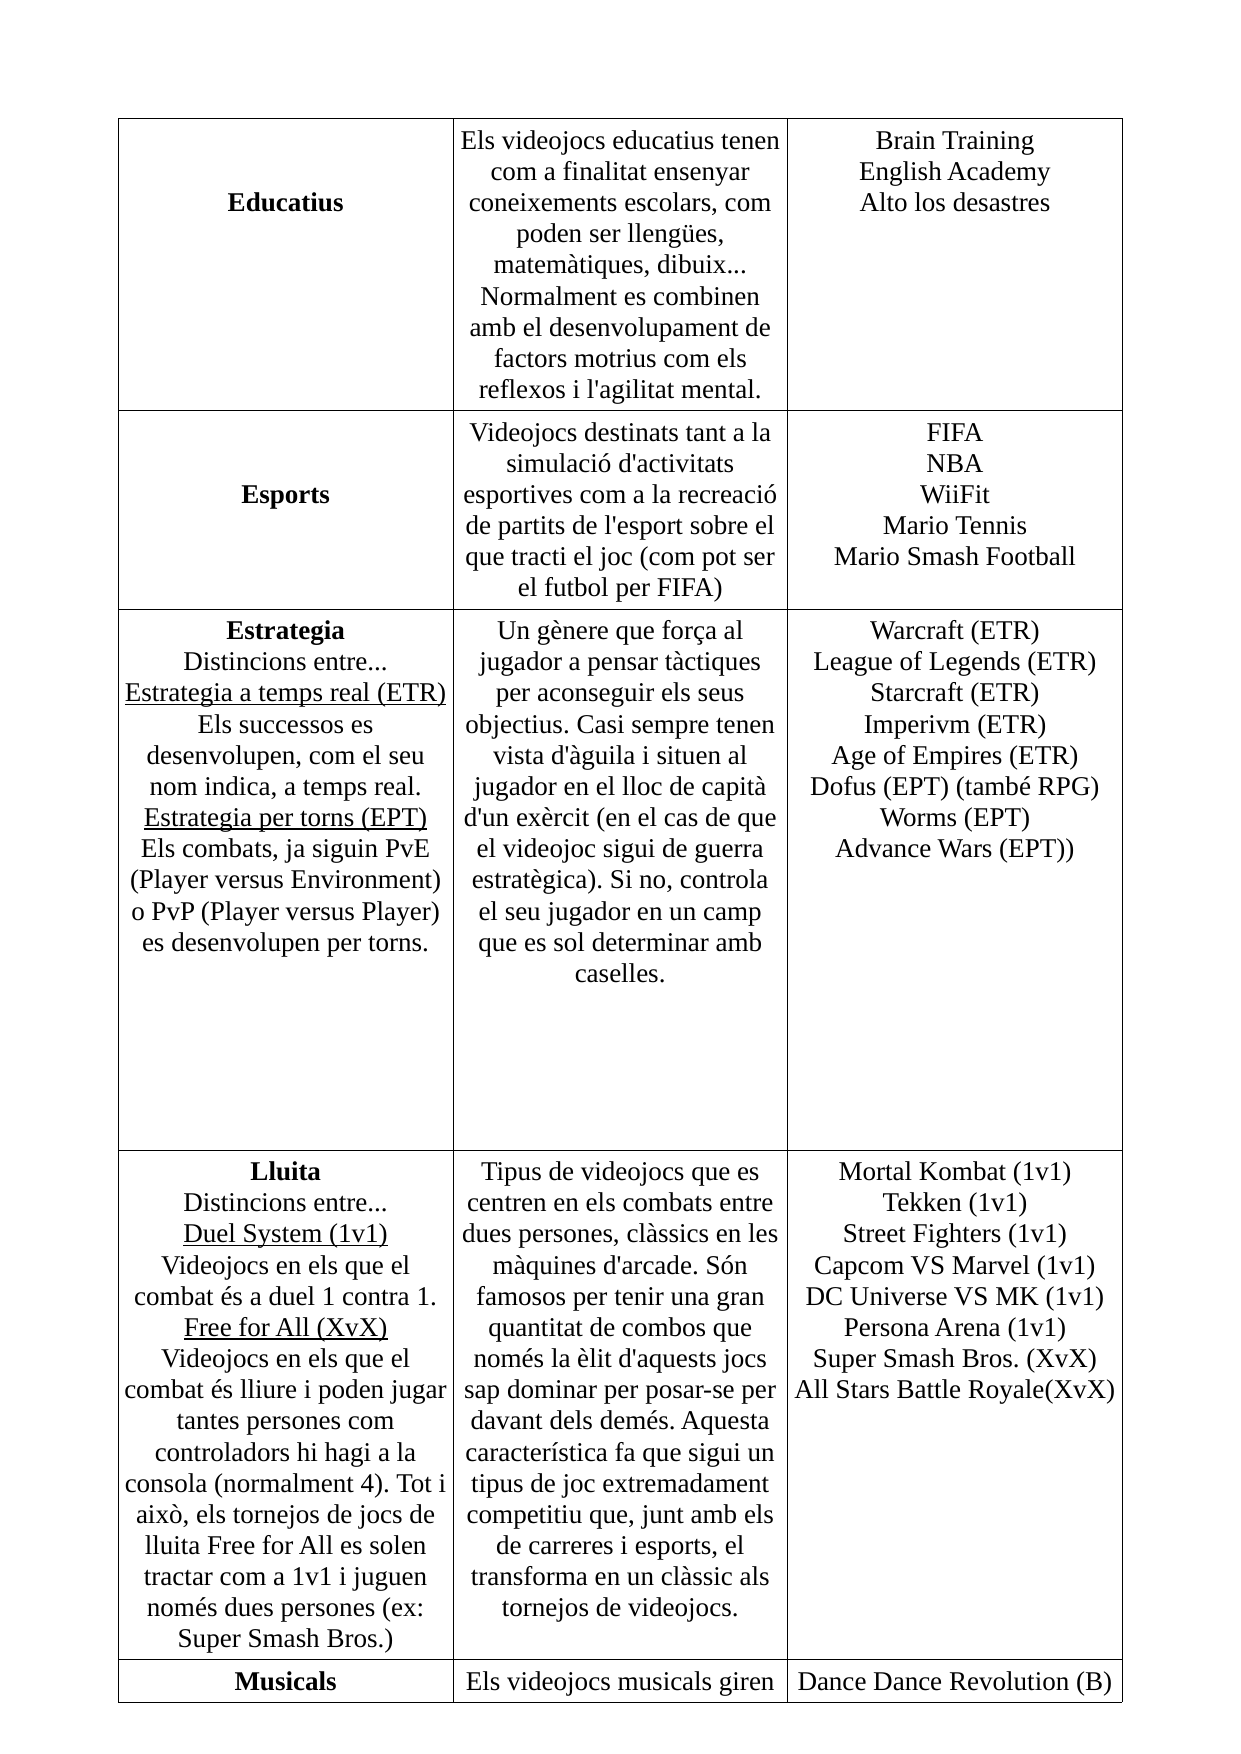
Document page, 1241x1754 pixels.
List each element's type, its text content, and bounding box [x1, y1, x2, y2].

table_cell Dance Dance Revolution (B) [788, 1660, 1122, 1702]
table_cell Lluita Distincions entre... Duel System (1v1) Videojocs en els que el combat és a duel 1 contra 1. Free for All (XvX) Videojocs en els que el combat és lliure i poden jugar tantes persones com controladors hi hagi a la consola (normalment 4). Tot i això, els tornejos de jocs de lluita Free for All es solen tractar com a 1v1 i juguen només dues persones (ex: Super Smash Bros.) [119, 1151, 453, 1659]
table_cell Els videojocs educatius tenen com a finalitat ensenyar coneixements escolars, com poden ser llengües, matemàtiques, dibuix... Normalment es combinen amb el desenvolupament de factors motrius com els reflexos i l'agilitat mental. [454, 119, 787, 410]
table_cell Warcraft (ETR) League of Legends (ETR) Starcraft (ETR) Imperivm (ETR) Age of Empires (ETR) Dofus (EPT) (també RPG) Worms (EPT) Advance Wars (EPT)) [788, 610, 1122, 1149]
table_cell Mortal Kombat (1v1) Tekken (1v1) Street Fighters (1v1) Capcom VS Marvel (1v1) DC Universe VS MK (1v1) Persona Arena (1v1) Super Smash Bros. (XvX) All Stars Battle Royale(XvX) [788, 1151, 1122, 1659]
table_cell Tipus de videojocs que es centren en els combats entre dues persones, clàssics en les màquines d'arcade. Són famosos per tenir una gran quantitat de combos que només la èlit d'aquests jocs sap dominar per posar-se per davant dels demés. Aquesta característica fa que sigui un tipus de joc extremadament competitiu que, junt amb els de carreres i esports, el transforma en un clàssic als tornejos de videojocs. [454, 1151, 787, 1659]
table_cell Estrategia Distincions entre... Estrategia a temps real (ETR) Els successos es desenvolupen, com el seu nom indica, a temps real. Estrategia per torns (EPT) Els combats, ja siguin PvE (Player versus Environment) o PvP (Player versus Player) es desenvolupen per torns. [119, 610, 453, 1149]
table_cell FIFA NBA WiiFit Mario Tennis Mario Smash Football [788, 411, 1122, 608]
table_cell Els videojocs musicals giren [454, 1660, 787, 1702]
table_cell Musicals [119, 1660, 453, 1702]
table_cell Brain Training English Academy Alto los desastres [788, 119, 1122, 410]
table_cell Esports [119, 411, 453, 608]
table_cell Videojocs destinats tant a la simulació d'activitats esportives com a la recreació de partits de l'esport sobre el que tracti el joc (com pot ser el futbol per FIFA) [454, 411, 787, 608]
table_cell Un gènere que força al jugador a pensar tàctiques per aconseguir els seus objectius. Casi sempre tenen vista d'àguila i situen al jugador en el lloc de capità d'un exèrcit (en el cas de que el videojoc sigui de guerra estratègica). Si no, controla el seu jugador en un camp que es sol determinar amb caselles. [454, 610, 787, 1149]
table_cell Educatius [119, 119, 453, 410]
